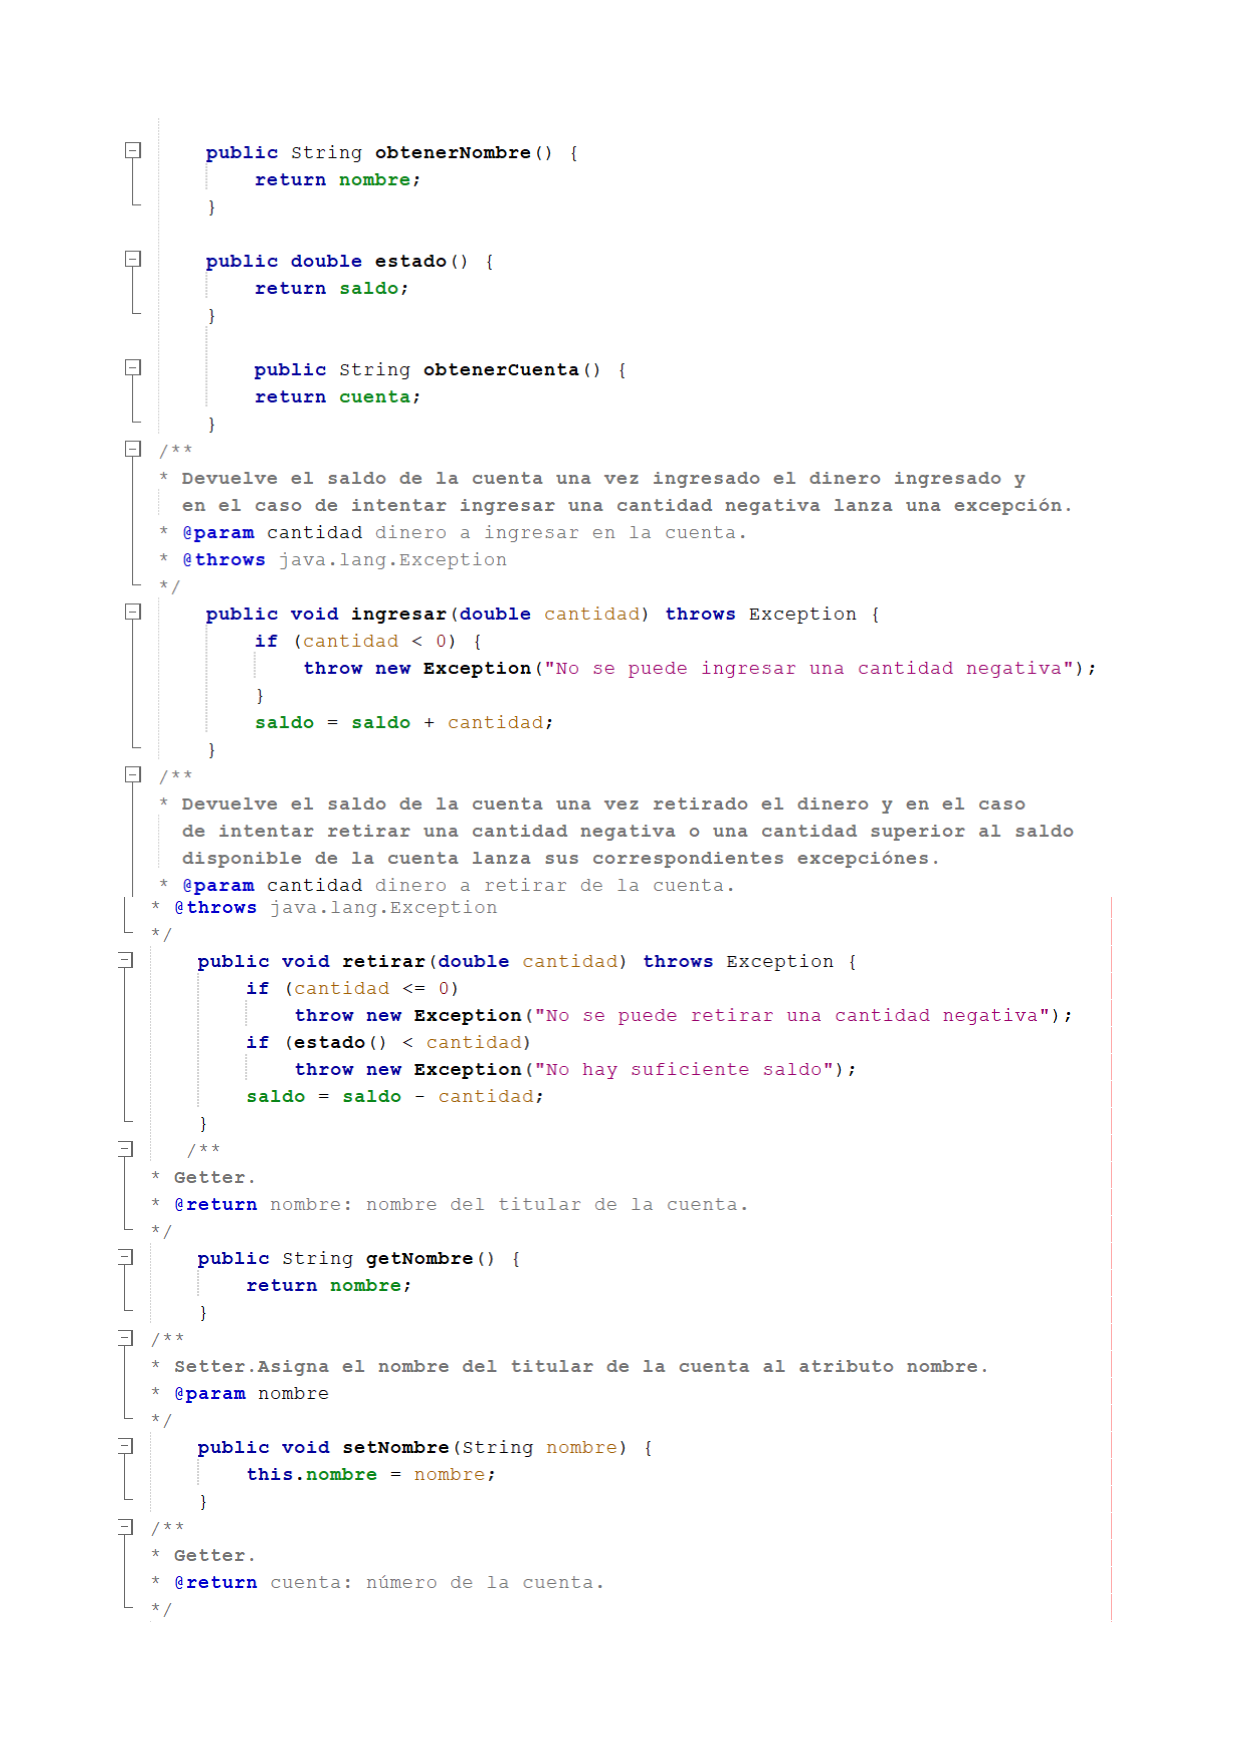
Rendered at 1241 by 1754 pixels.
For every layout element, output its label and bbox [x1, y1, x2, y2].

picture [118, 118, 1123, 1622]
